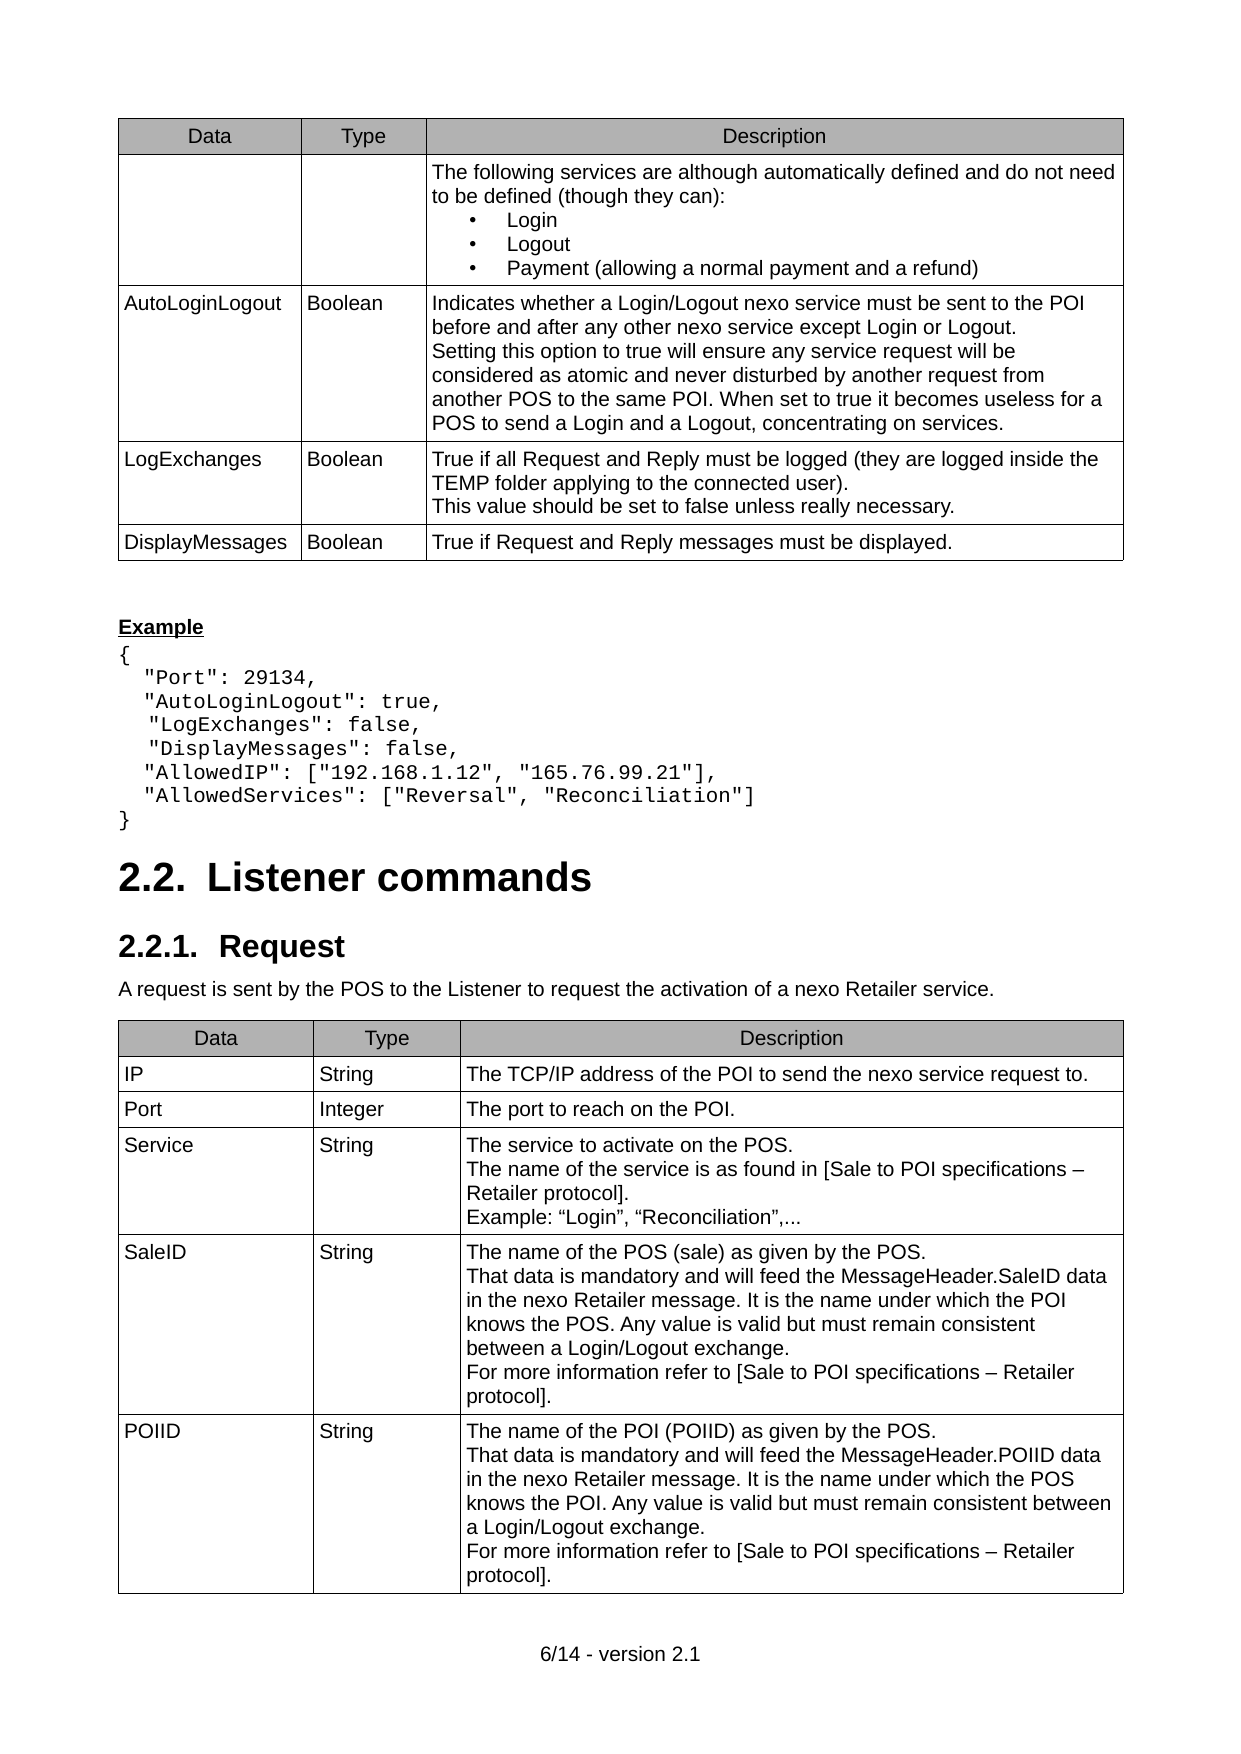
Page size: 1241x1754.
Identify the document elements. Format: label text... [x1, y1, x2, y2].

table_cell String [314, 1128, 460, 1234]
text "AutoLoginLogout": true, [118, 691, 1122, 714]
subtitle Request [118, 928, 1122, 964]
table_cell DisplayMessages [119, 525, 301, 559]
table_cell [119, 155, 301, 285]
table_header Type [314, 1021, 460, 1056]
table_header Description [461, 1021, 1123, 1056]
table_cell String [314, 1415, 460, 1593]
table_cell The TCP/IP address of the POI to send the nexo service request to. [461, 1057, 1123, 1091]
text Example [118, 615, 1122, 639]
table_cell The port to reach on the POI. [461, 1092, 1123, 1127]
table_cell The following services are although automatically defined and do not need to be defined (though they can): Login Logout Payment (allowing a normal payment and a refund) [427, 155, 1123, 285]
table_cell IP [119, 1057, 313, 1091]
text "AllowedIP": ["192.168.1.12", "165.76.99.21"], [118, 762, 1122, 785]
table_cell Boolean [302, 286, 426, 441]
text { [118, 643, 1122, 667]
table_header Data [119, 1021, 313, 1056]
text "Port": 29134, [118, 667, 1122, 691]
table_cell Service [119, 1128, 313, 1234]
table_cell The name of the POI (POIID) as given by the POS. That data is mandatory and will feed the MessageHeader.POIID data in the nexo Retailer message. It is the name under which the POS knows the POI. Any value is valid but must remain consistent between a Login/Logout exchange. For more information refer to [Sale to POI specifications – Retailer protocol]. [461, 1415, 1123, 1593]
table_header Description [427, 119, 1123, 154]
table_header Type [302, 119, 426, 154]
table_cell True if Request and Reply messages must be displayed. [427, 525, 1123, 559]
table_header Data [119, 119, 301, 154]
text "LogExchanges": false, [118, 714, 1122, 738]
table_cell AutoLoginLogout [119, 286, 301, 441]
table_cell LogExchanges [119, 442, 301, 524]
text "DisplayMessages": false, [118, 738, 1122, 762]
table_cell The name of the POS (sale) as given by the POS. That data is mandatory and will feed the MessageHeader.SaleID data in the nexo Retailer message. It is the name under which the POI knows the POS. Any value is valid but must remain consistent between a Login/Logout exchange. For more information refer to [Sale to POI specifications – Retailer protocol]. [461, 1235, 1123, 1413]
table_cell Boolean [302, 442, 426, 524]
text A request is sent by the POS to the Listener to request the activation of a nexo Retailer service. [118, 977, 1122, 1001]
table_cell String [314, 1235, 460, 1413]
text "AllowedServices": ["Reversal", "Reconciliation"] [118, 785, 1122, 809]
table_cell Port [119, 1092, 313, 1127]
table_cell Integer [314, 1092, 460, 1127]
table_cell True if all Request and Reply must be logged (they are logged inside the TEMP folder applying to the connected user). This value should be set to false unless really necessary. [427, 442, 1123, 524]
table_cell POIID [119, 1415, 313, 1593]
table_cell The service to activate on the POS. The name of the service is as found in [Sale to POI specifications – Retailer protocol]. Example: “Login”, “Reconciliation”,... [461, 1128, 1123, 1234]
table_cell [302, 155, 426, 285]
table_cell Boolean [302, 525, 426, 559]
table_cell String [314, 1057, 460, 1091]
table_cell SaleID [119, 1235, 313, 1413]
text } [118, 809, 1122, 833]
table_cell Indicates whether a Login/Logout nexo service must be sent to the POI before and after any other nexo service except Login or Logout. Setting this option to true will ensure any service request will be considered as atomic and never disturbed by another request from another POS to the same POI. When set to true it becomes useless for a POS to send a Login and a Logout, concentrating on services. [427, 286, 1123, 441]
subtitle Listener commands [118, 853, 1122, 901]
